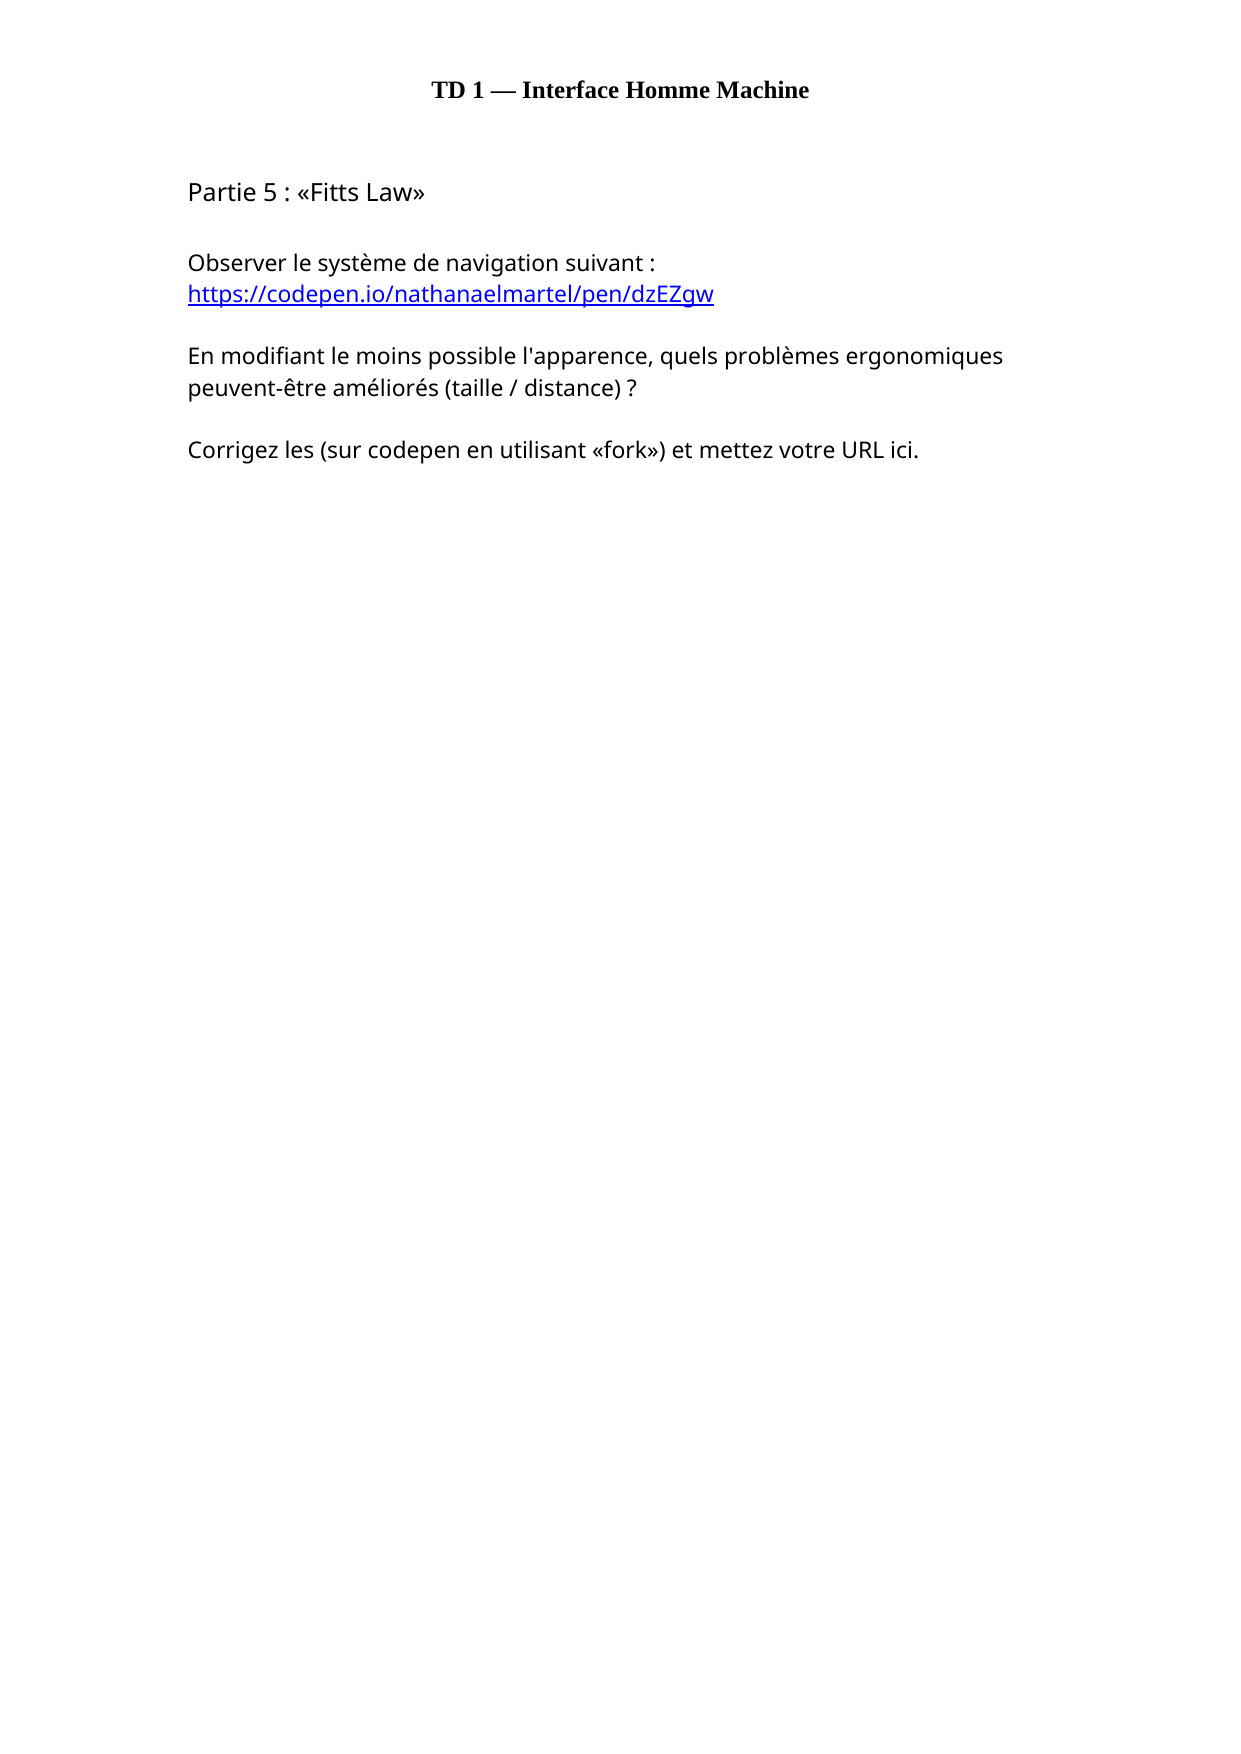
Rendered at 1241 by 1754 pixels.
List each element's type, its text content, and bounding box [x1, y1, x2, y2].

text En modifiant le moins possible l'apparence, quels problèmes ergonomiques peuvent-être améliorés (taille / distance) ? [187, 340, 1053, 403]
text Observer le système de navigation suivant : https://codepen.io/nathanaelmartel/pen/dzEZgw [187, 247, 1053, 309]
subtitle Partie 5 : «Fitts Law» [187, 175, 1053, 209]
text Corrigez les (sur codepen en utilisant «fork») et mettez votre URL ici. [187, 434, 1053, 465]
